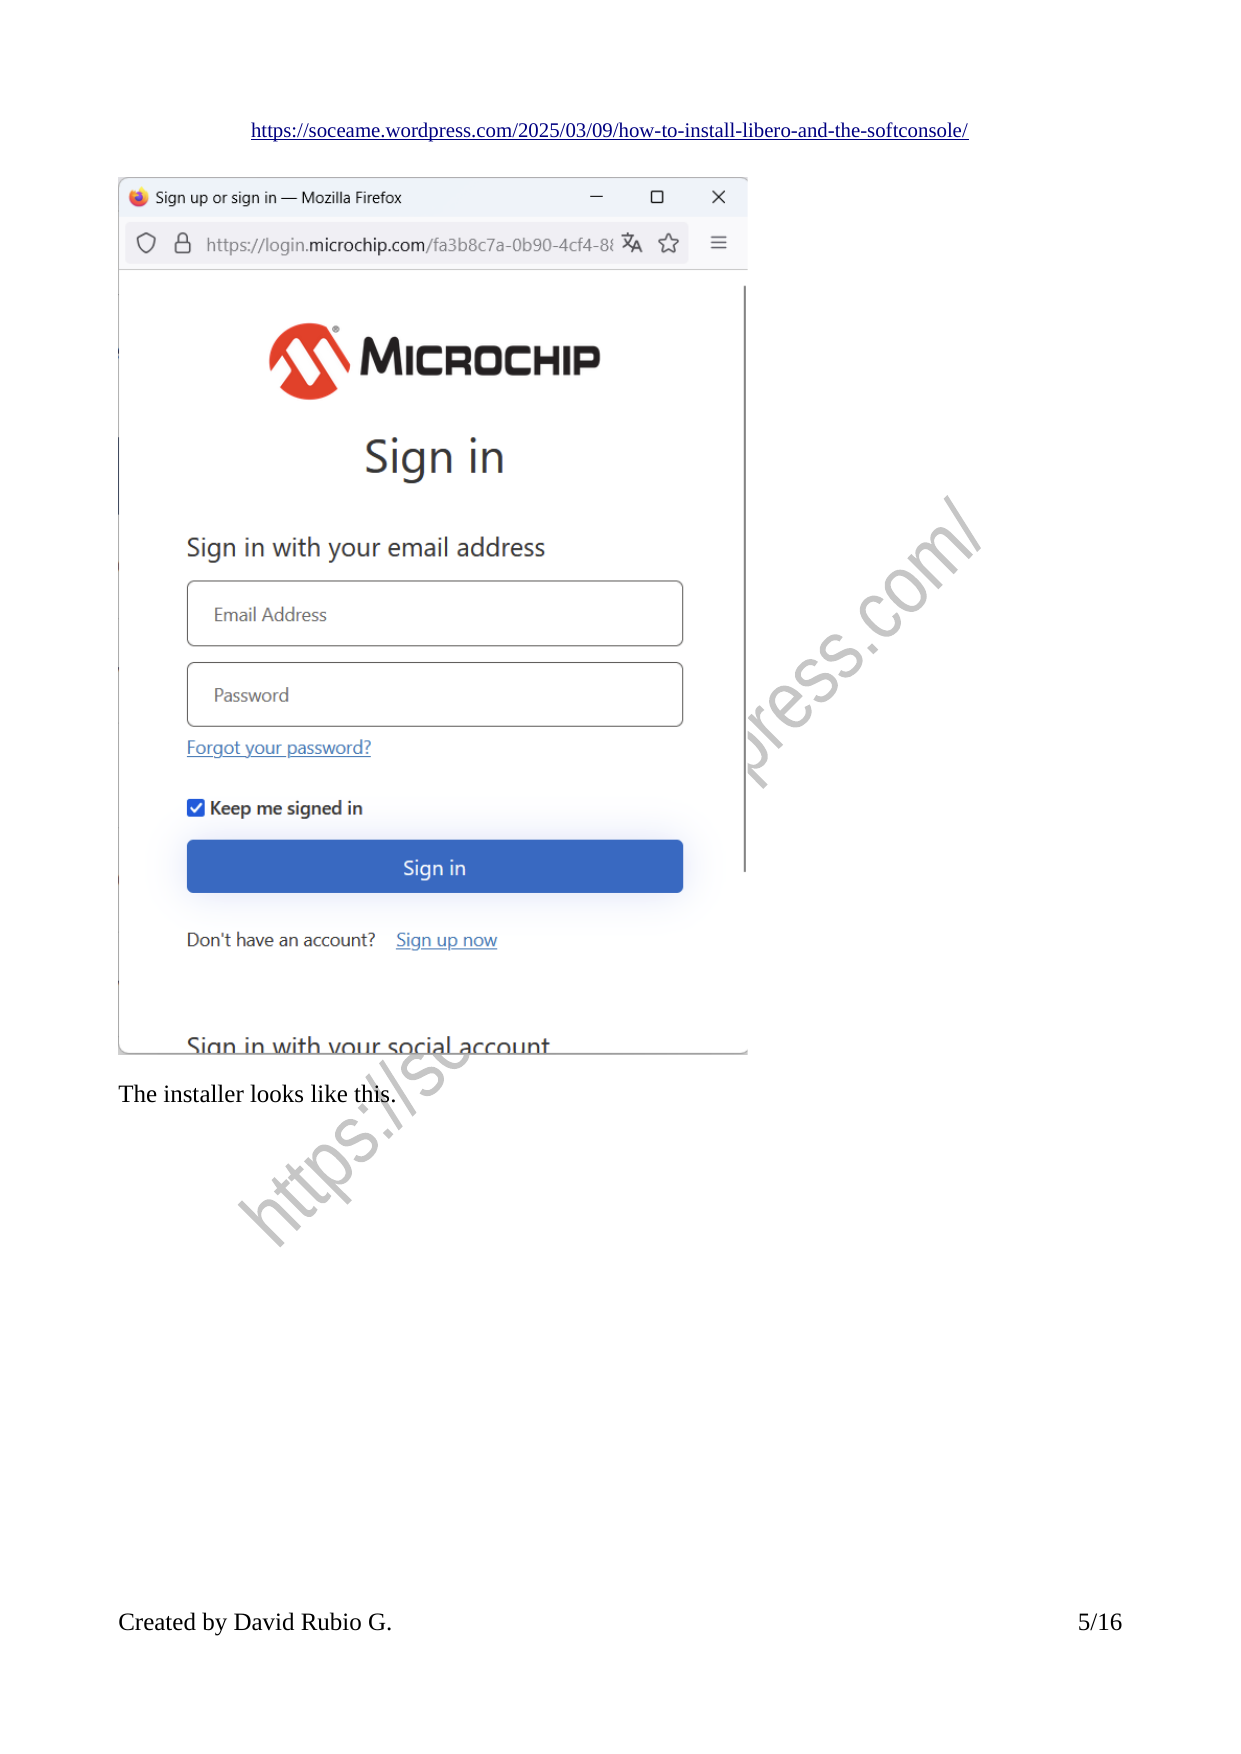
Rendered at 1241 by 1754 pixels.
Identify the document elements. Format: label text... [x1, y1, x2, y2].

text The installer looks like this. [118, 1079, 384, 1108]
picture [118, 177, 748, 1055]
text The installer looks like this. [396, 1079, 1122, 1108]
text The installer looks like this. [374, 1079, 406, 1108]
